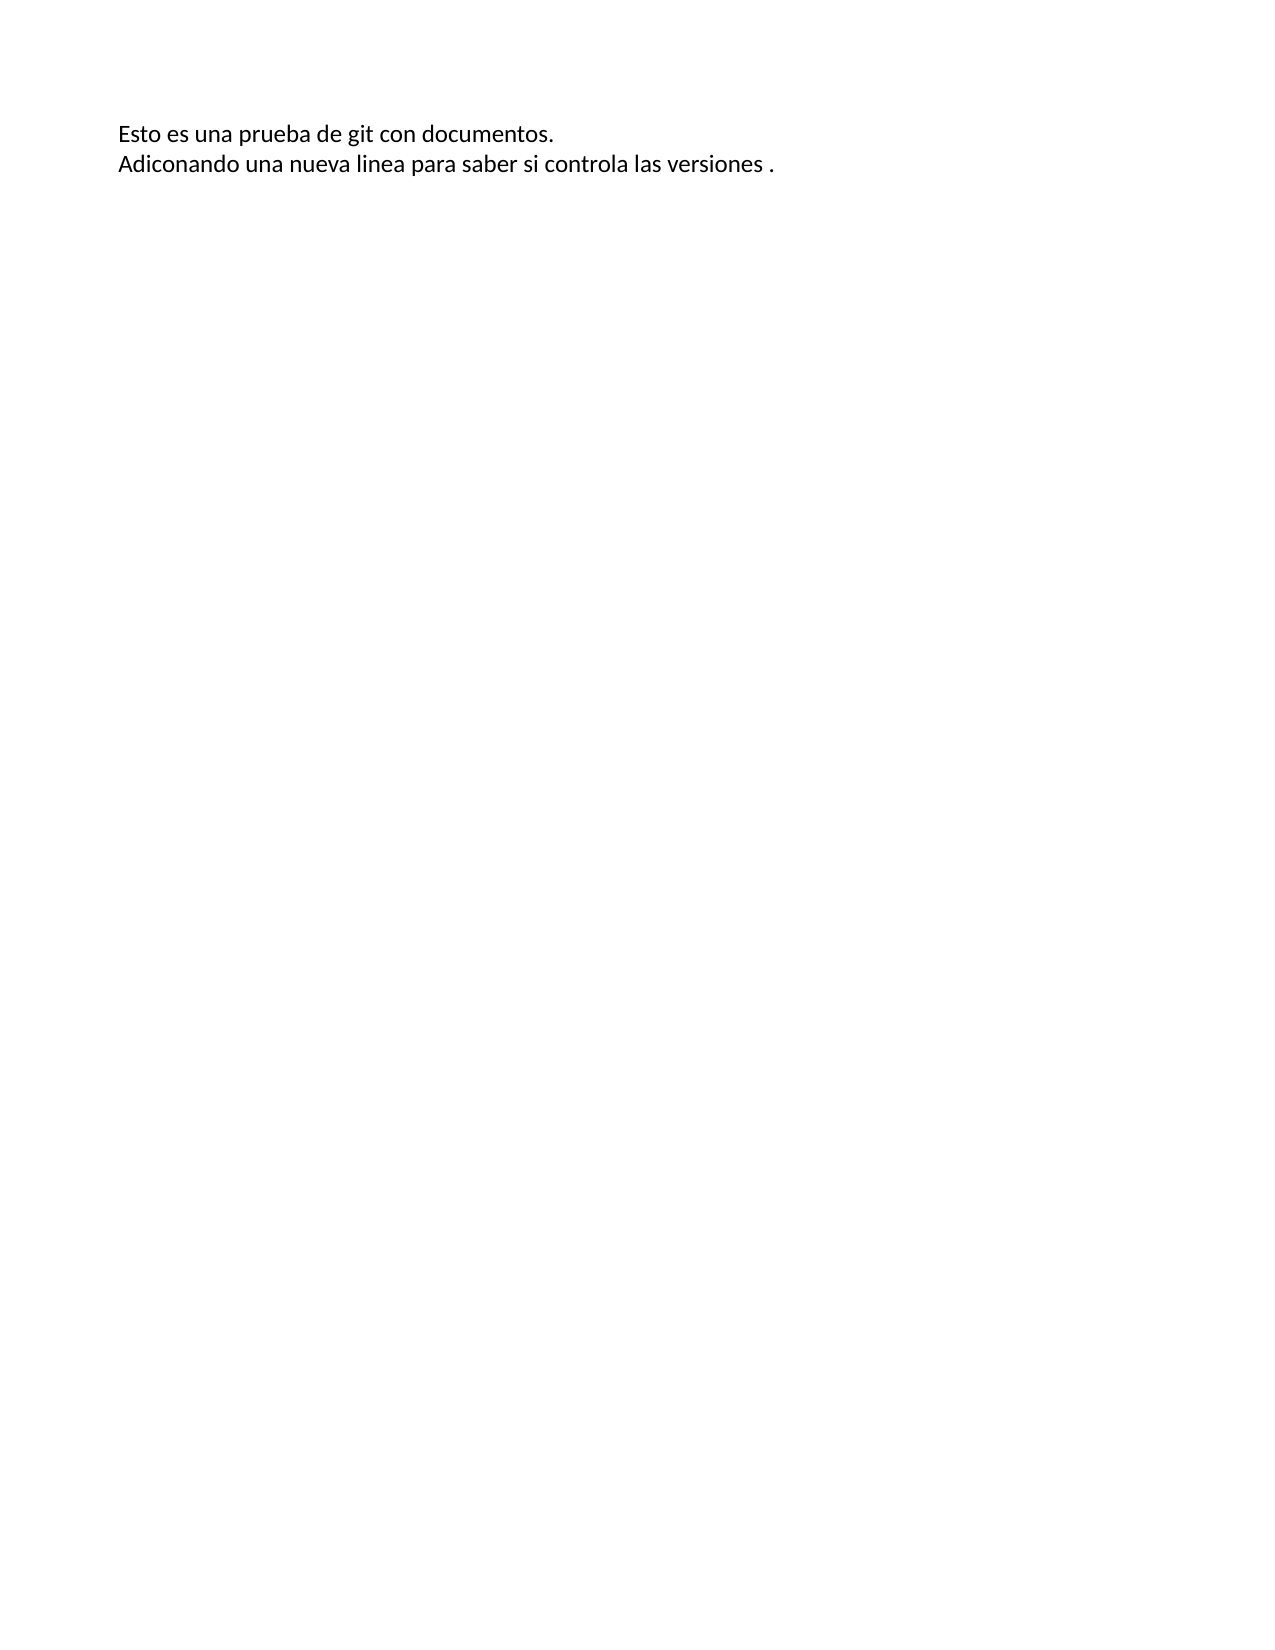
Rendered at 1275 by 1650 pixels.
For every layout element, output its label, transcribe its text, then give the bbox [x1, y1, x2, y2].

text Esto es una prueba de git con documentos. [118, 118, 1157, 149]
text Adiconando una nueva linea para saber si controla las versiones . [118, 149, 1157, 179]
